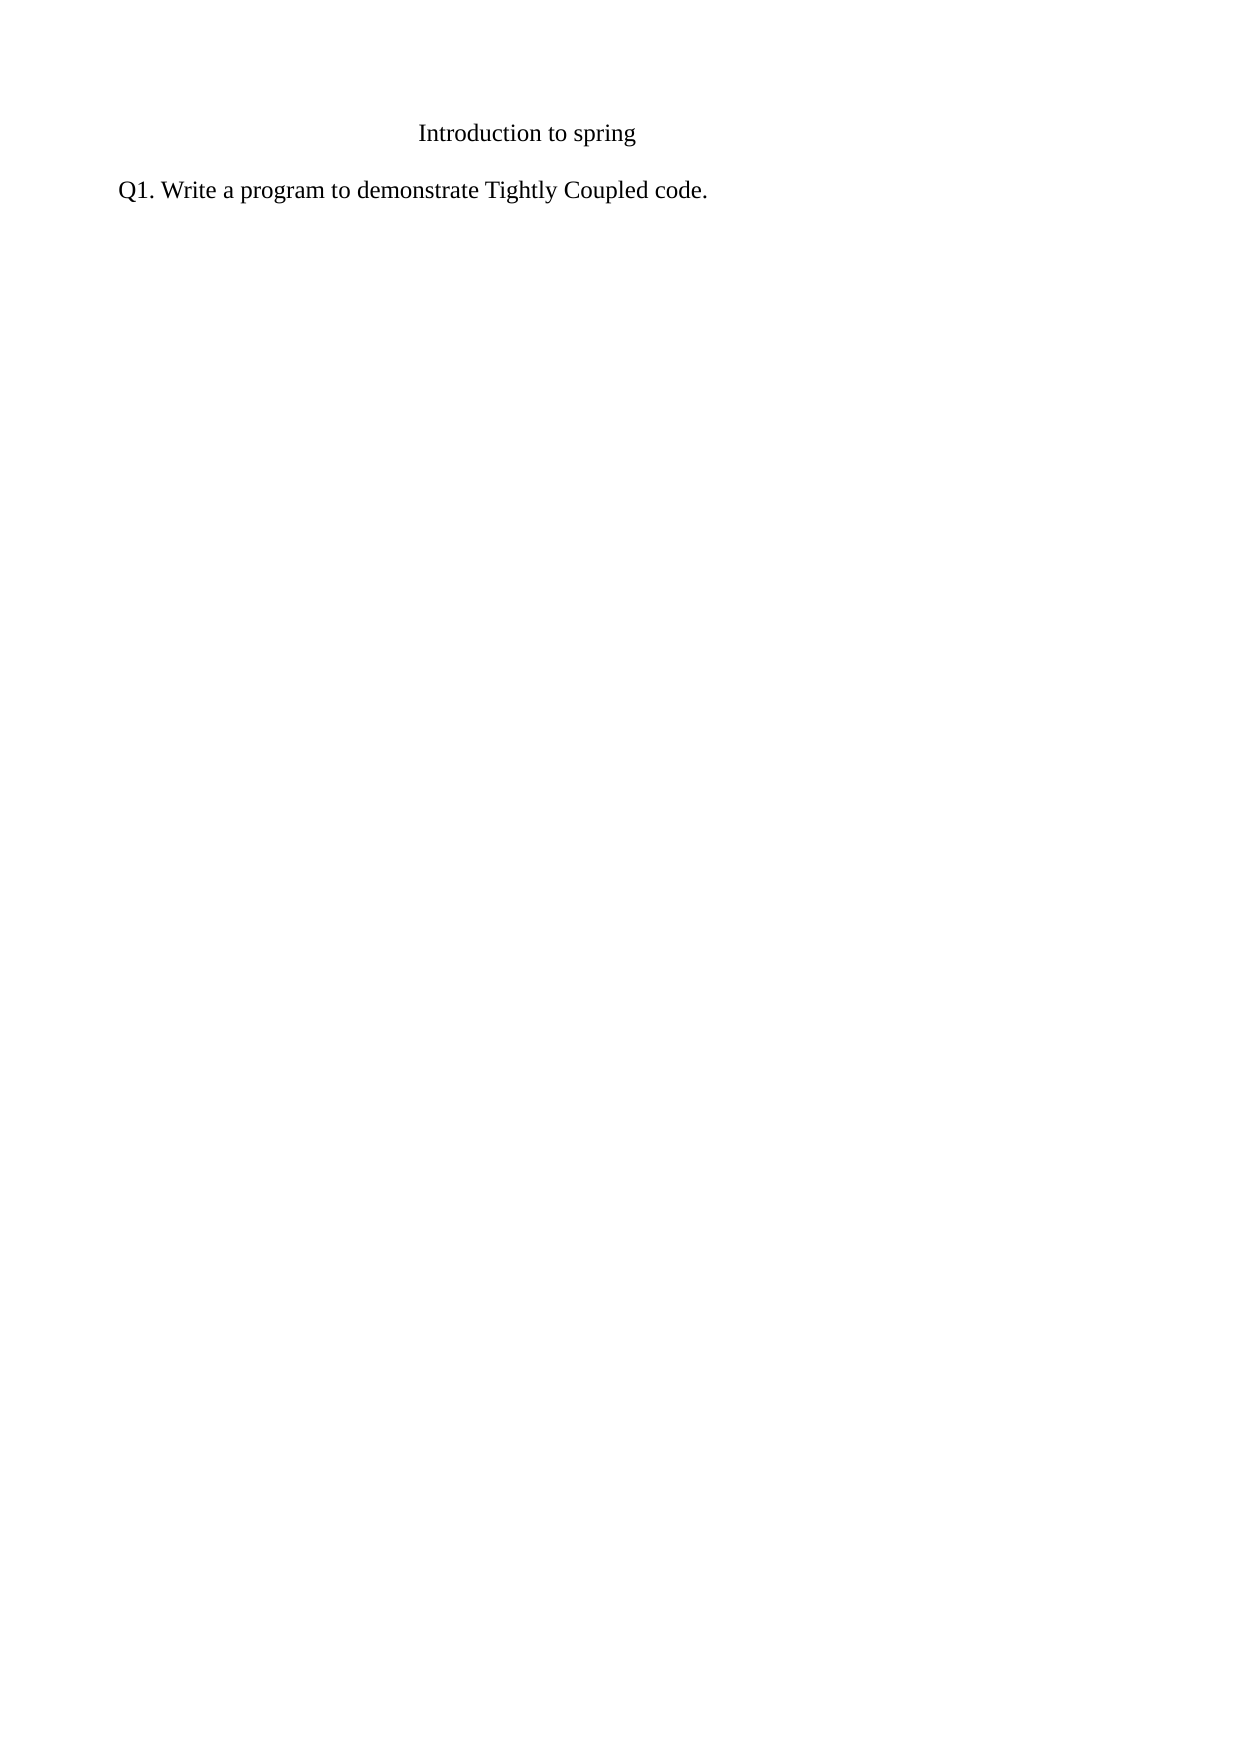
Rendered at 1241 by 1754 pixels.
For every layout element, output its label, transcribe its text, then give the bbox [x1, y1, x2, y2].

text Introduction to spring [118, 118, 1122, 147]
text Q1. Write a program to demonstrate Tightly Coupled code. [118, 176, 1122, 204]
